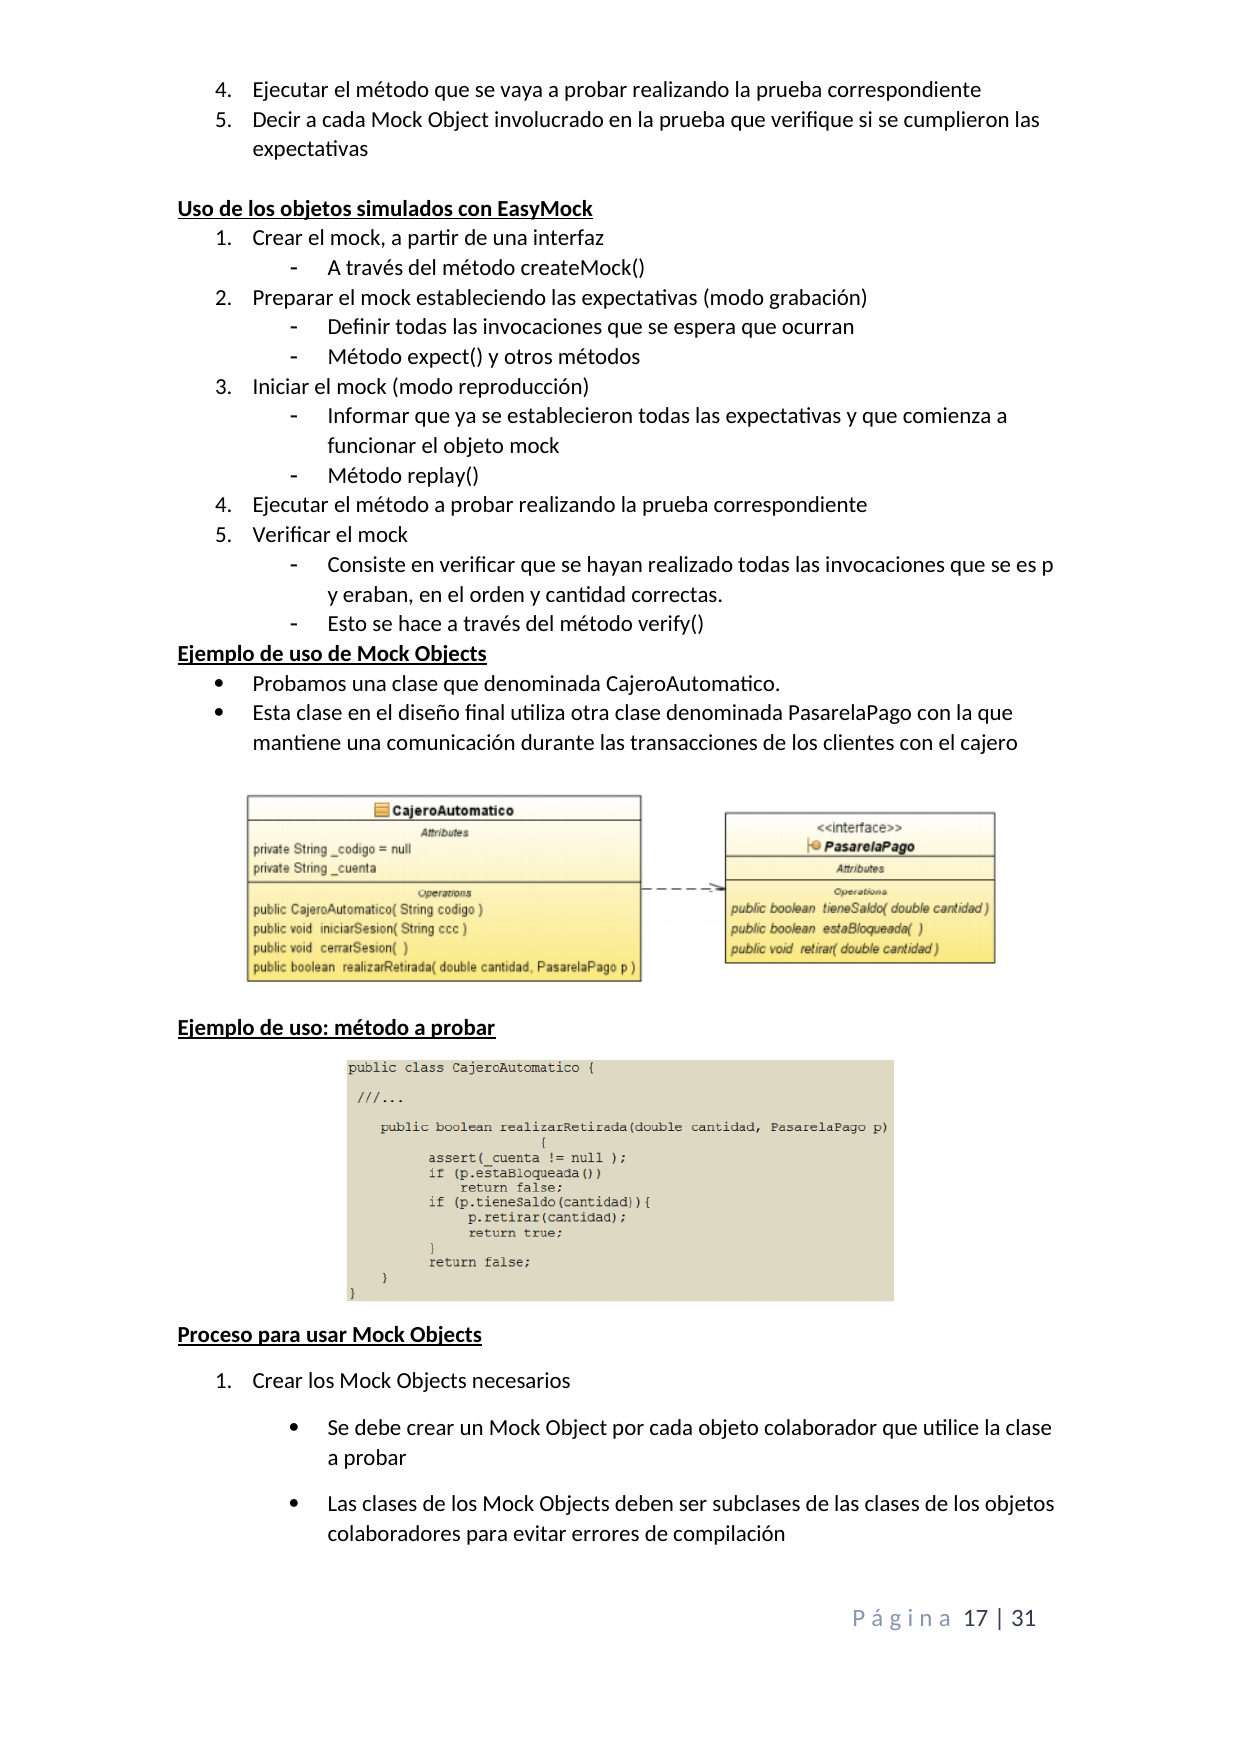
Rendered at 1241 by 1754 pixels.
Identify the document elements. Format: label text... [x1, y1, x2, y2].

list Iniciar el mock (modo reproducción) [215, 372, 1063, 400]
list Método expect() y otros métodos [290, 342, 1063, 370]
list Ejecutar el método que se vaya a probar realizando la prueba correspondiente [215, 75, 1063, 103]
list Verificar el mock [215, 520, 1063, 548]
list Crear el mock, a partir de una interfaz [215, 223, 1063, 251]
list Método replay() [290, 461, 1063, 489]
list A través del método createMock() [290, 253, 1063, 281]
text Ejemplo de uso de Mock Objects [177, 639, 1063, 667]
list Ejecutar el método a probar realizando la prueba correspondiente [215, 491, 1063, 519]
list Esta clase en el diseño final utiliza otra clase denominada PasarelaPago con la que mantiene una comunicación durante las transacciones de los clientes con el cajero [215, 698, 1063, 756]
list Probamos una clase que denominada CajeroAutomatico. [215, 669, 1063, 697]
text Ejemplo de uso: método a probar [177, 787, 1063, 1041]
list Crear los Mock Objects necesarios [215, 1367, 1063, 1395]
text Uso de los objetos simulados con EasyMock [177, 194, 1063, 222]
list Preparar el mock estableciendo las expectativas (modo grabación) [215, 283, 1063, 311]
list Las clases de los Mock Objects deben ser subclases de las clases de los objetos colaboradores para evitar errores de compilación [290, 1489, 1063, 1547]
list Consiste en verificar que se hayan realizado todas las invocaciones que se es p y eraban, en el orden y cantidad correctas. [290, 550, 1063, 608]
list Esto se hace a través del método verify() [290, 609, 1063, 637]
list Decir a cada Mock Object involucrado en la prueba que verifique si se cumplieron las expectativas [215, 105, 1063, 162]
list Definir todas las invocaciones que se espera que ocurran [290, 312, 1063, 341]
text Proceso para usar Mock Objects [177, 1320, 1063, 1348]
list Se debe crear un Mock Object por cada objeto colaborador que utilice la clase a probar [290, 1413, 1063, 1471]
list Informar que ya se establecieron todas las expectativas y que comienza a funcionar el objeto mock [290, 402, 1063, 459]
